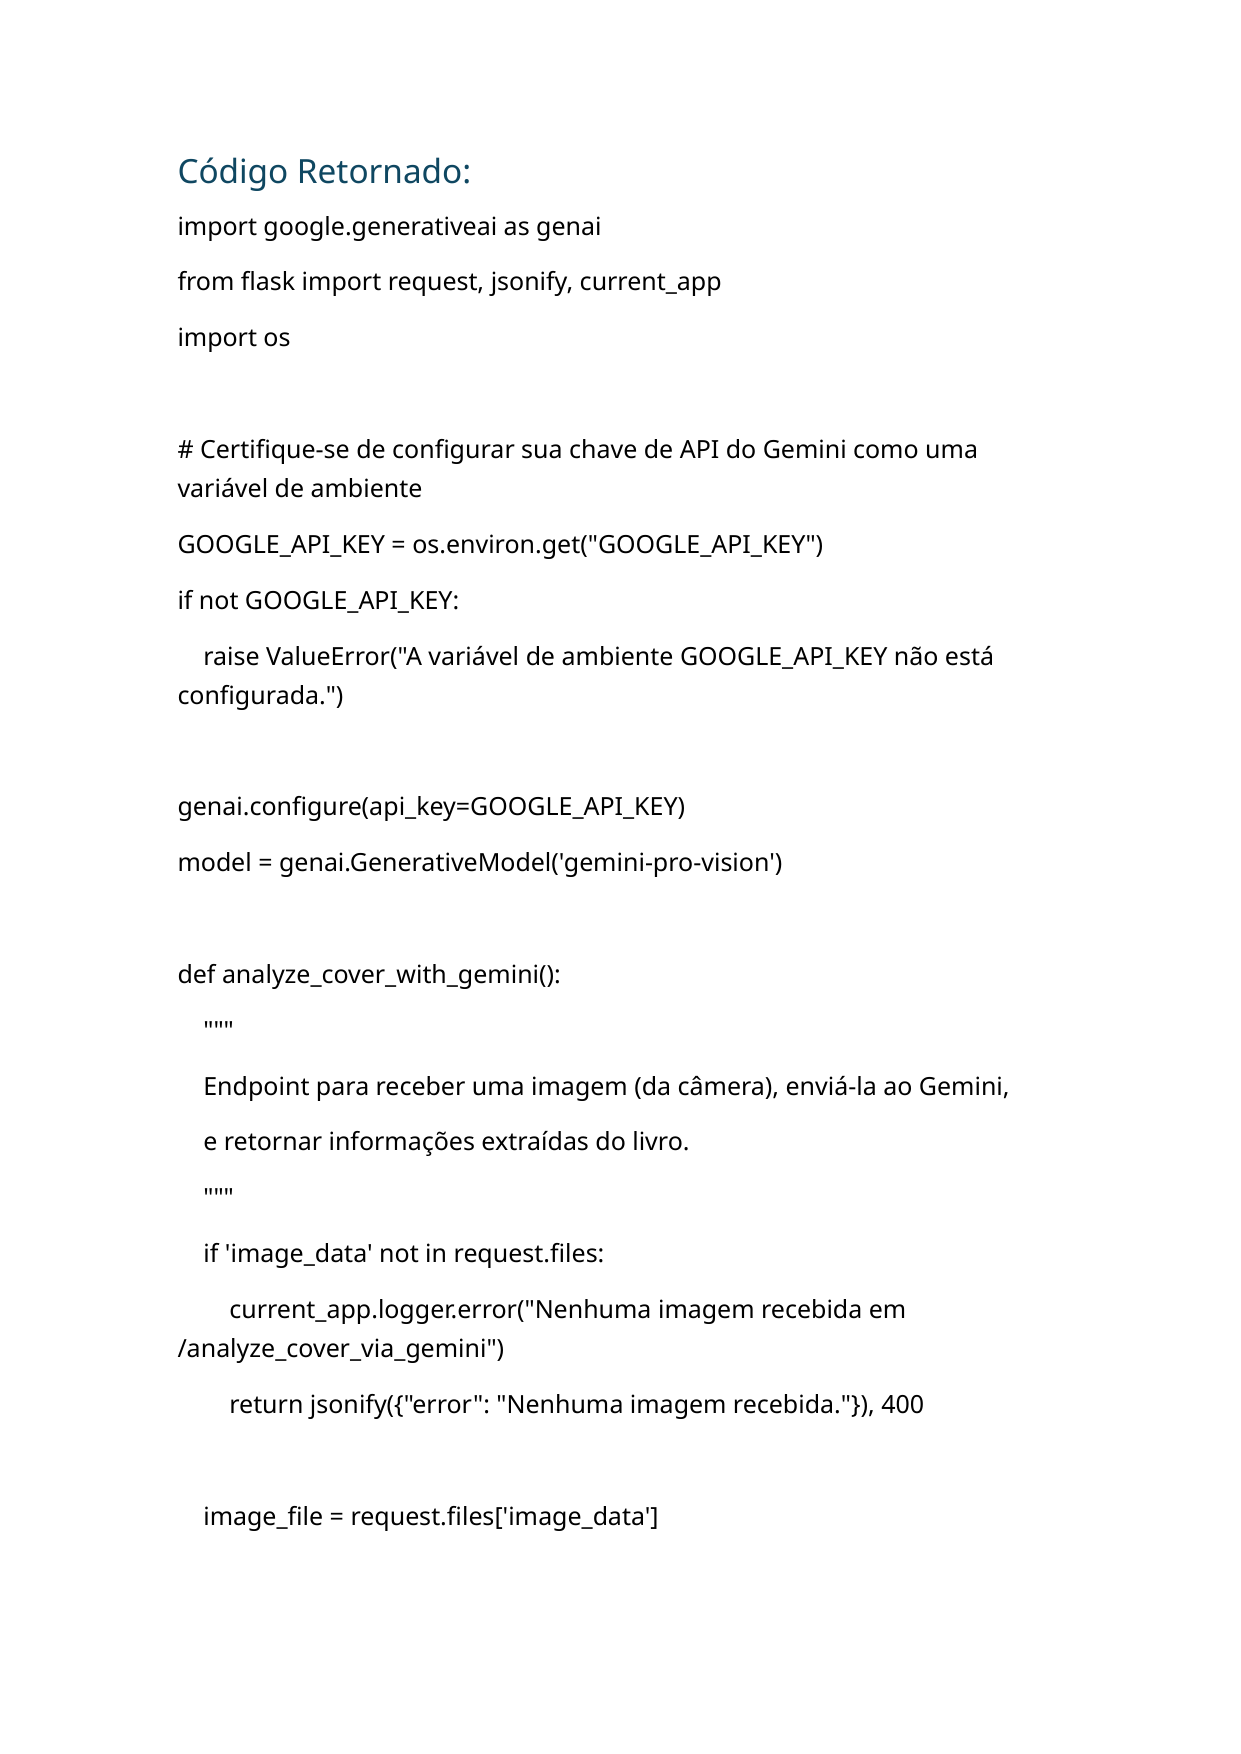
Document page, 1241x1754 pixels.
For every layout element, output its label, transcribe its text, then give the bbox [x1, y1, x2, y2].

text """ [177, 1180, 1063, 1214]
text from flask import request, jsonify, current_app [177, 264, 1063, 298]
text e retornar informações extraídas do livro. [177, 1124, 1063, 1158]
text def analyze_cover_with_gemini(): [177, 956, 1063, 991]
subtitle Código Retornado: [177, 148, 1063, 193]
text image_file = request.files['image_data'] [177, 1498, 1063, 1532]
text # Certifique-se de configurar sua chave de API do Gemini como uma variável de ambiente [177, 431, 1063, 505]
text raise ValueError("A variável de ambiente GOOGLE_API_KEY não está configurada.") [177, 638, 1063, 711]
text genai.configure(api_key=GOOGLE_API_KEY) [177, 789, 1063, 823]
text import os [177, 320, 1063, 354]
text import google.generativeai as genai [177, 208, 1063, 242]
text if 'image_data' not in request.files: [177, 1236, 1063, 1270]
text current_app.logger.error("Nenhuma imagem recebida em /analyze_cover_via_gemini") [177, 1291, 1063, 1365]
text GOOGLE_API_KEY = os.environ.get("GOOGLE_API_KEY") [177, 526, 1063, 561]
text if not GOOGLE_API_KEY: [177, 582, 1063, 616]
text model = genai.GenerativeModel('gemini-pro-vision') [177, 845, 1063, 879]
text return jsonify({"error": "Nenhuma imagem recebida."}), 400 [177, 1386, 1063, 1421]
text """ [177, 1012, 1063, 1046]
text Endpoint para receber uma imagem (da câmera), enviá-la ao Gemini, [177, 1068, 1063, 1102]
